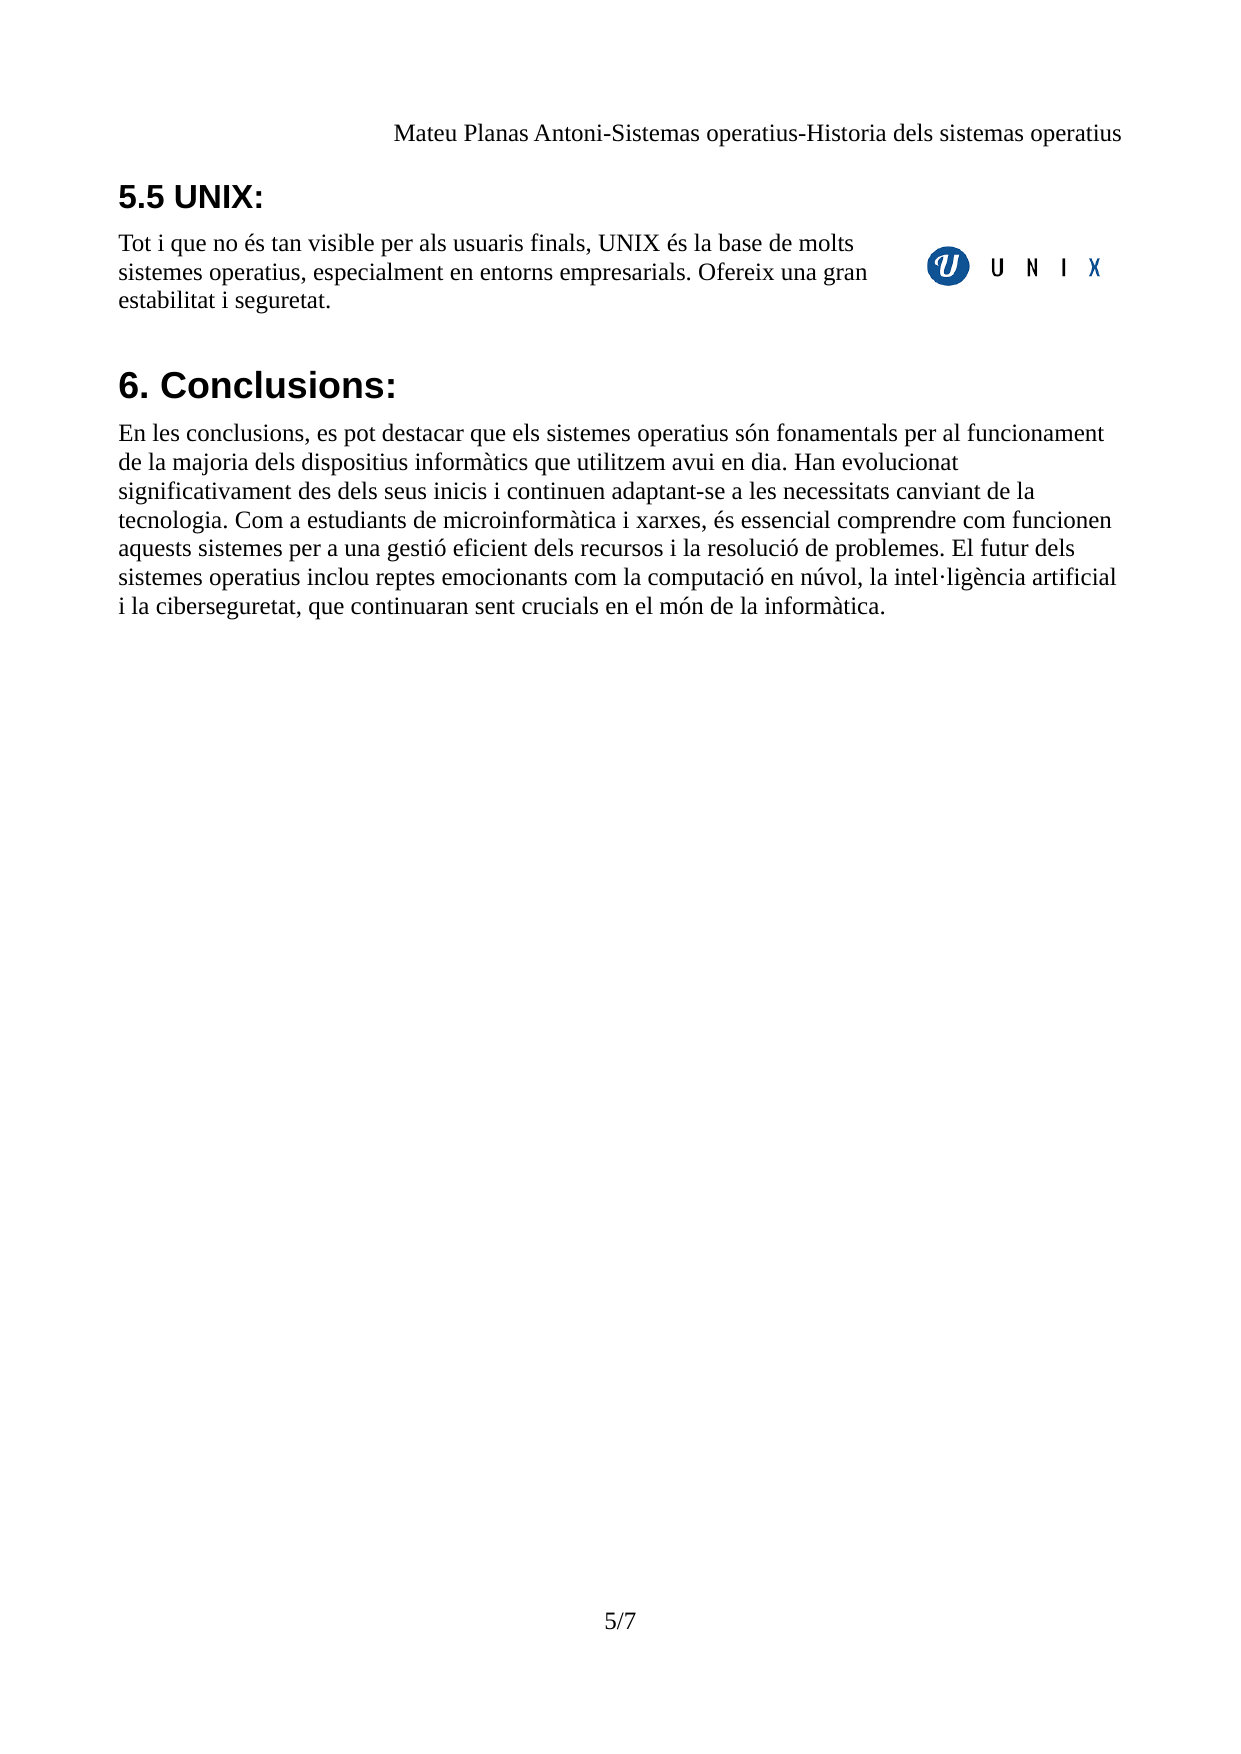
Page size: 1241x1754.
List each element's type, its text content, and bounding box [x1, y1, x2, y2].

text En les conclusions, es pot destacar que els sistemes operatius són fonamentals per al funcionament de la majoria dels dispositius informàtics que utilitzem avui en dia. Han evolucionat significativament des dels seus inicis i continuen adaptant-se a les necessitats canviant de la tecnologia. Com a estudiants de microinformàtica i xarxes, és essencial comprendre com funcionen aquests sistemes per a una gestió eficient dels recursos i la resolució de problemes. El futur dels sistemes operatius inclou reptes emocionants com la computació en núvol, la intel·ligència artificial i la ciberseguretat, que continuaran sent crucials en el món de la informàtica. [118, 418, 1122, 620]
subtitle Conclusions: [118, 363, 1122, 406]
subtitle UNIX: [118, 177, 1122, 216]
text Tot i que no és tan visible per als usuaris finals, UNIX és la base de molts sistemes operatius, especialment en entorns empresarials. Ofereix una gran estabilitat i seguretat. [118, 228, 911, 314]
picture [911, 228, 1123, 316]
